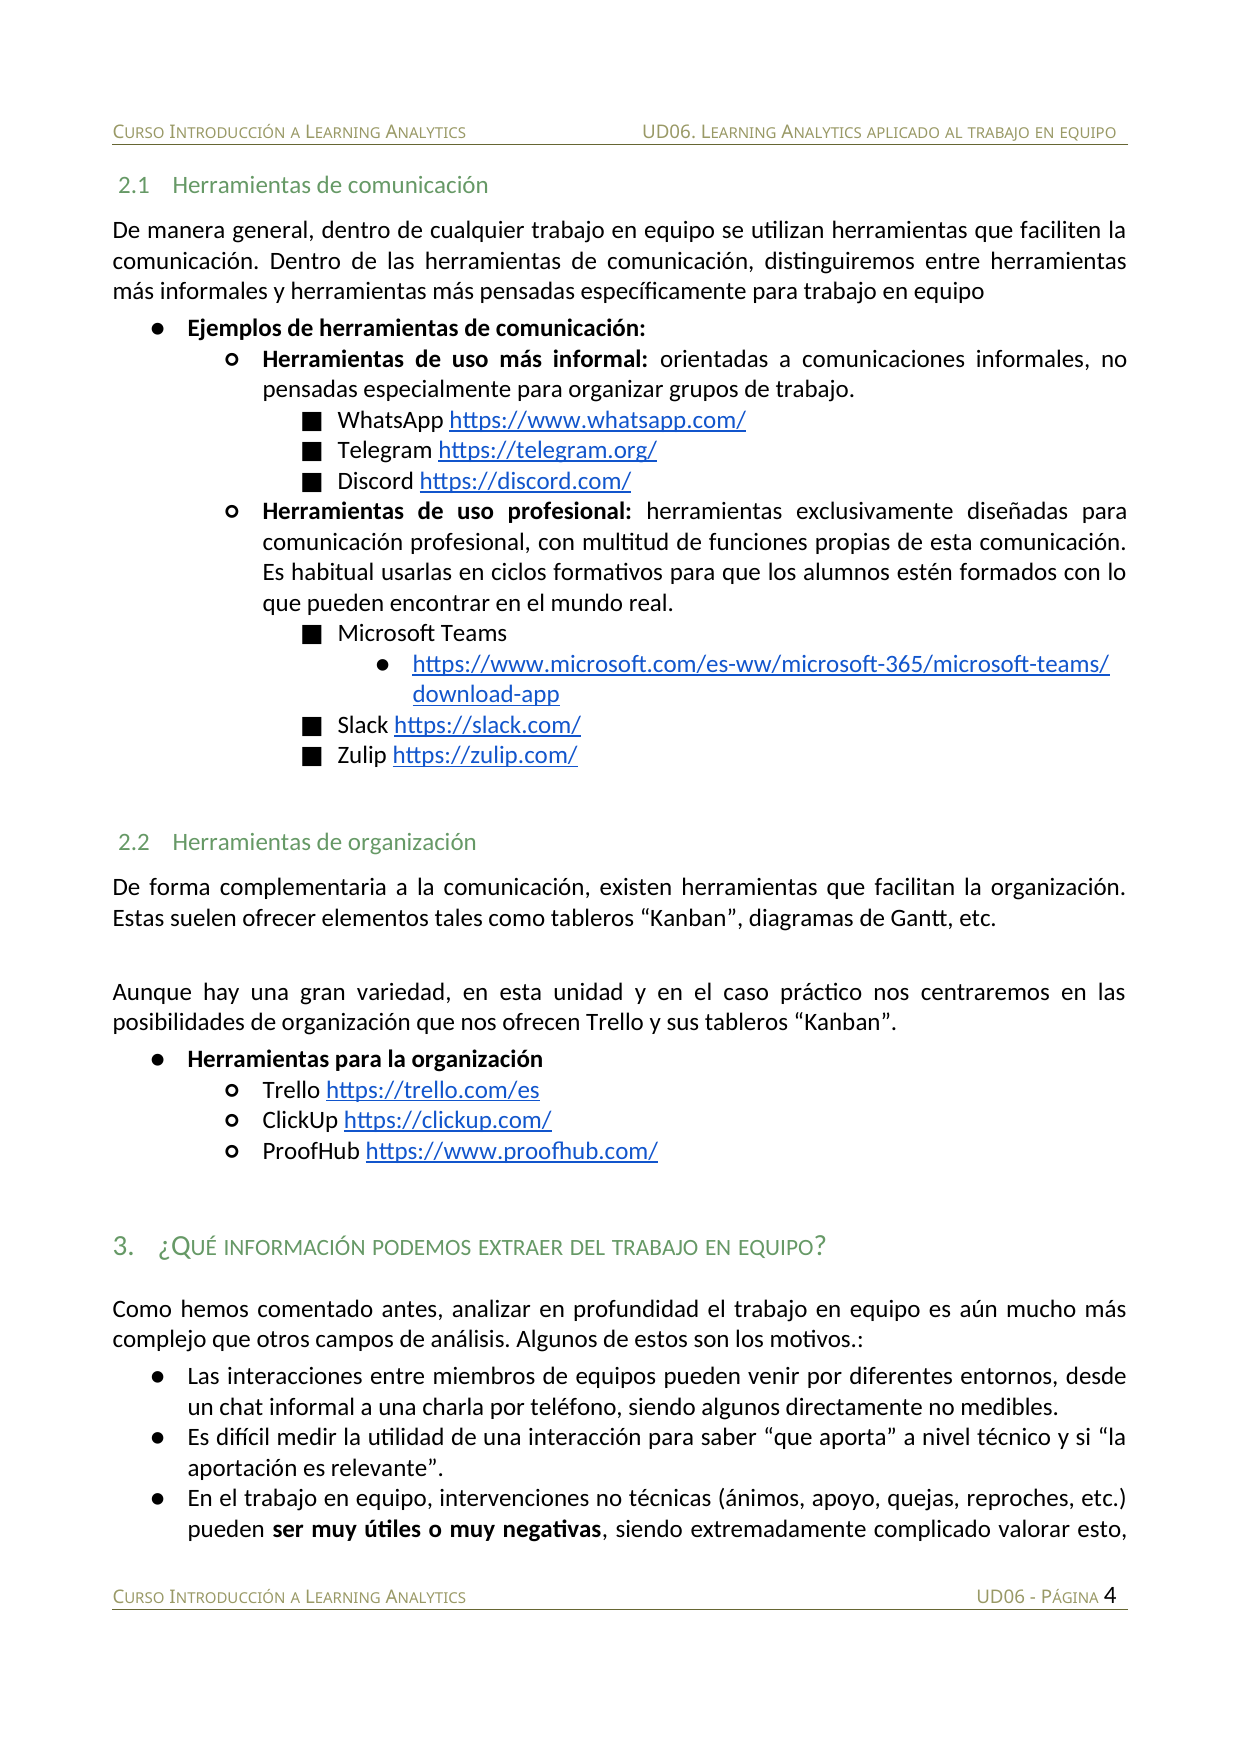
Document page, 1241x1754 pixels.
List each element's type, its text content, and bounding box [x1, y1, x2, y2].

list Herramientas de uso profesional: herramientas exclusivamente diseñadas para comunicación profesional, con multitud de funciones propias de esta comunicación. Es habitual usarlas en ciclos formativos para que los alumnos estén formados con lo que pueden encontrar en el mundo real. [225, 496, 1128, 618]
text De manera general, dentro de cualquier trabajo en equipo se utilizan herramientas que faciliten la comunicación. Dentro de las herramientas de comunicación, distinguiremos entre herramientas más informales y herramientas más pensadas específicamente para trabajo en equipo [112, 214, 1128, 306]
list https://www.microsoft.com/es-ww/microsoft-365/microsoft-teams/download-app [375, 648, 1128, 709]
list Es difícil medir la utilidad de una interacción para saber “que aporta” a nivel técnico y si “la aportación es relevante”. [150, 1421, 1128, 1482]
list WhatsApp https://www.whatsapp.com/ [300, 404, 1128, 434]
list Slack https://slack.com/ [300, 709, 1128, 740]
text Aunque hay una gran variedad, en esta unidad y en el caso práctico nos centraremos en las posibilidades de organización que nos ofrecen Trello y sus tableros “Kanban”. [112, 976, 1128, 1037]
list Herramientas de uso más informal: orientadas a comunicaciones informales, no pensadas especialmente para organizar grupos de trabajo. [225, 343, 1128, 404]
list Discord https://discord.com/ [300, 465, 1128, 496]
list ProofHub https://www.proofhub.com/ [225, 1135, 1128, 1165]
subtitle Herramientas de comunicación [112, 169, 1128, 199]
subtitle Herramientas de organización [112, 826, 1128, 857]
list Microsoft Teams [300, 618, 1128, 648]
list Telegram https://telegram.org/ [300, 434, 1128, 465]
list En el trabajo en equipo, intervenciones no técnicas (ánimos, apoyo, quejas, reproches, etc.) pueden ser muy útiles o muy negativas, siendo extremadamente complicado valorar esto, [150, 1482, 1128, 1543]
subtitle ¿Qué información podemos extraer del trabajo en equipo? [112, 1227, 1128, 1263]
list Ejemplos de herramientas de comunicación: [150, 312, 1128, 343]
list Herramientas para la organización [150, 1043, 1128, 1074]
list Las interacciones entre miembros de equipos pueden venir por diferentes entornos, desde un chat informal a una charla por teléfono, siendo algunos directamente no medibles. [150, 1360, 1128, 1421]
list Trello https://trello.com/es [225, 1074, 1128, 1104]
list Zulip https://zulip.com/ [300, 740, 1128, 770]
text Como hemos comentado antes, analizar en profundidad el trabajo en equipo es aún mucho más complejo que otros campos de análisis. Algunos de estos son los motivos.: [112, 1293, 1128, 1354]
text De forma complementaria a la comunicación, existen herramientas que facilitan la organización. Estas suelen ofrecer elementos tales como tableros “Kanban”, diagramas de Gantt, etc. [112, 871, 1128, 932]
list ClickUp https://clickup.com/ [225, 1104, 1128, 1135]
